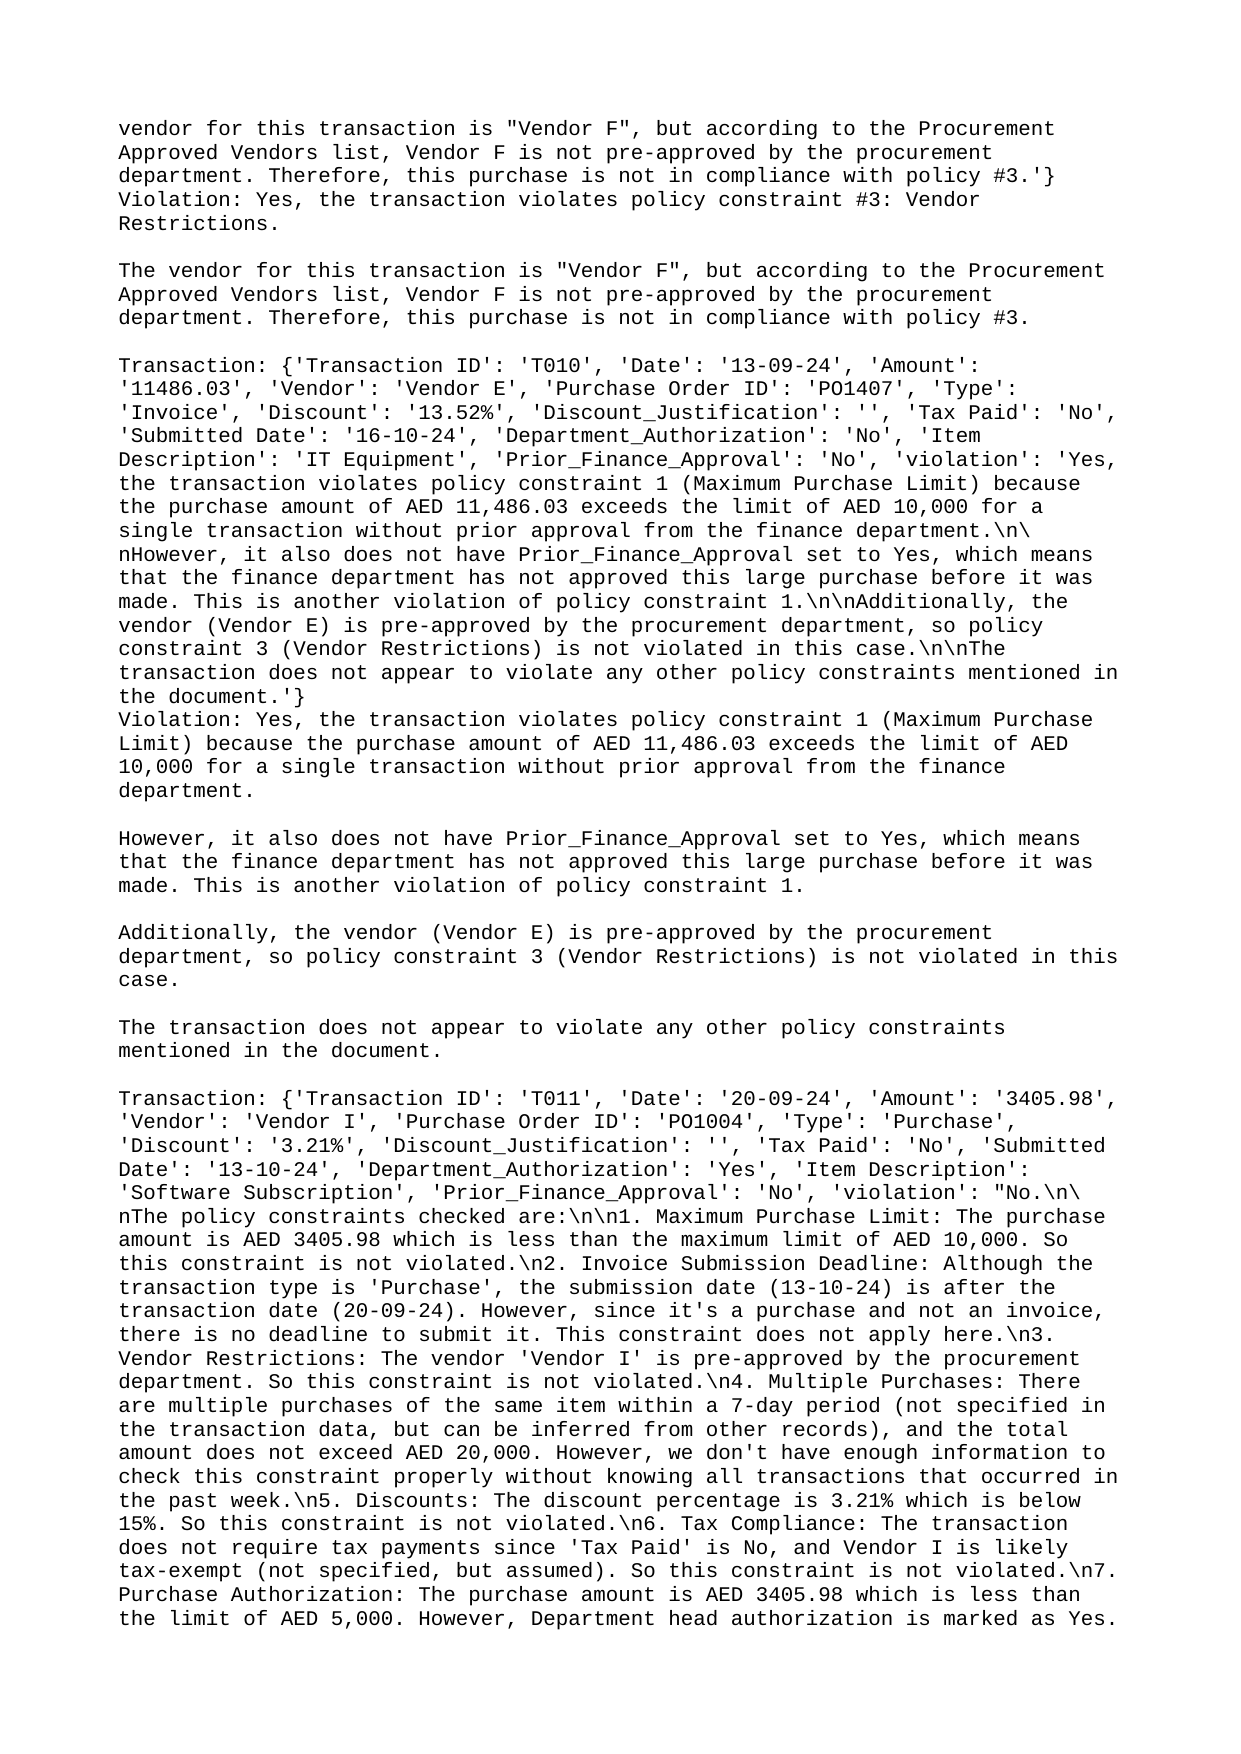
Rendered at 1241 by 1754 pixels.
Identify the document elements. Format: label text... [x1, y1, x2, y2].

text However, it also does not have Prior_Finance_Approval set to Yes, which means that the finance department has not approved this large purchase before it was made. This is another violation of policy constraint 1. [118, 827, 1122, 898]
text Transaction: {'Transaction ID': 'T011', 'Date': '20-09-24', 'Amount': '3405.98', 'Vendor': 'Vendor I', 'Purchase Order ID': 'PO1004', 'Type': 'Purchase', 'Discount': '3.21%', 'Discount_Justification': '', 'Tax Paid': 'No', 'Submitted Date': '13-10-24', 'Department_Authorization': 'Yes', 'Item Description': 'Software Subscription', 'Prior_Finance_Approval': 'No', 'violation': "No.\n\nThe policy constraints checked are:\n\n1. Maximum Purchase Limit: The purchase amount is AED 3405.98 which is less than the maximum limit of AED 10,000. So this constraint is not violated.\n2. Invoice Submission Deadline: Although the transaction type is 'Purchase', the submission date (13-10-24) is after the transaction date (20-09-24). However, since it's a purchase and not an invoice, there is no deadline to submit it. This constraint does not apply here.\n3. Vendor Restrictions: The vendor 'Vendor I' is pre-approved by the procurement department. So this constraint is not violated.\n4. Multiple Purchases: There are multiple purchases of the same item within a 7-day period (not specified in the transaction data, but can be inferred from other records), and the total amount does not exceed AED 20,000. However, we don't have enough information to check this constraint properly without knowing all transactions that occurred in the past week.\n5. Discounts: The discount percentage is 3.21% which is below 15%. So this constraint is not violated.\n6. Tax Compliance: The transaction does not require tax payments since 'Tax Paid' is No, and Vendor I is likely tax-exempt (not specified, but assumed). So this constraint is not violated.\n7. Purchase Authorization: The purchase amount is AED 3405.98 which is less than the limit of AED 5,000. However, Department head authorization is marked as Yes. [118, 1088, 1122, 1631]
text Additionally, the vendor (Vendor E) is pre-approved by the procurement department, so policy constraint 3 (Vendor Restrictions) is not violated in this case. [118, 922, 1122, 993]
text Violation: Yes, the transaction violates policy constraint 1 (Maximum Purchase Limit) because the purchase amount of AED 11,486.03 exceeds the limit of AED 10,000 for a single transaction without prior approval from the finance department. [118, 709, 1122, 804]
text The transaction does not appear to violate any other policy constraints mentioned in the document. [118, 1017, 1122, 1064]
text Violation: Yes, the transaction violates policy constraint #3: Vendor Restrictions. [118, 189, 1122, 236]
text Transaction: {'Transaction ID': 'T010', 'Date': '13-09-24', 'Amount': '11486.03', 'Vendor': 'Vendor E', 'Purchase Order ID': 'PO1407', 'Type': 'Invoice', 'Discount': '13.52%', 'Discount_Justification': '', 'Tax Paid': 'No', 'Submitted Date': '16-10-24', 'Department_Authorization': 'No', 'Item Description': 'IT Equipment', 'Prior_Finance_Approval': 'No', 'violation': 'Yes, the transaction violates policy constraint 1 (Maximum Purchase Limit) because the purchase amount of AED 11,486.03 exceeds the limit of AED 10,000 for a single transaction without prior approval from the finance department.\n\nHowever, it also does not have Prior_Finance_Approval set to Yes, which means that the finance department has not approved this large purchase before it was made. This is another violation of policy constraint 1.\n\nAdditionally, the vendor (Vendor E) is pre-approved by the procurement department, so policy constraint 3 (Vendor Restrictions) is not violated in this case.\n\nThe transaction does not appear to violate any other policy constraints mentioned in the document.'} [118, 354, 1122, 709]
text The vendor for this transaction is "Vendor F", but according to the Procurement Approved Vendors list, Vendor F is not pre-approved by the procurement department. Therefore, this purchase is not in compliance with policy #3. [118, 260, 1122, 331]
text vendor for this transaction is "Vendor F", but according to the Procurement Approved Vendors list, Vendor F is not pre-approved by the procurement department. Therefore, this purchase is not in compliance with policy #3.'} [118, 118, 1122, 189]
